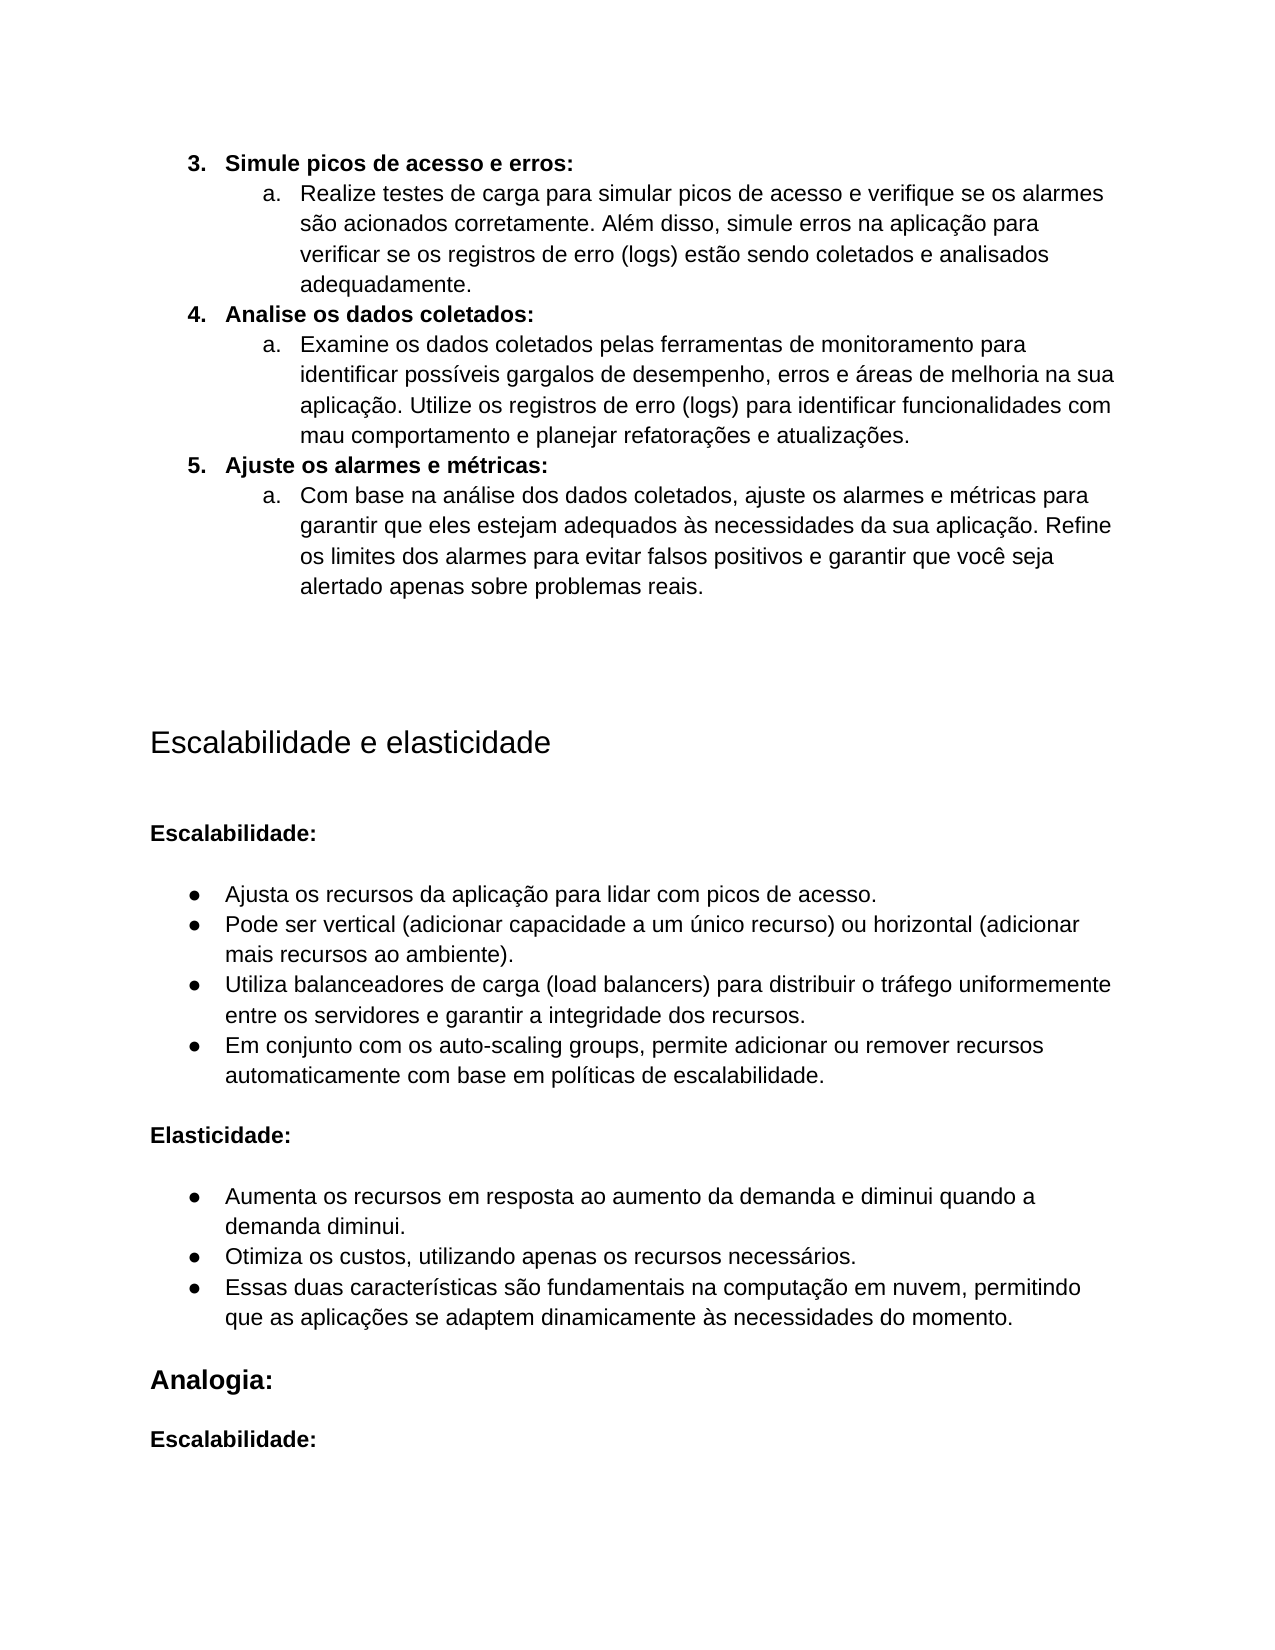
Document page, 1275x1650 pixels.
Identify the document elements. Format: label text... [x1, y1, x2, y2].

subtitle Escalabilidade e elasticidade [150, 724, 1125, 760]
list Otimiza os custos, utilizando apenas os recursos necessários. [187, 1243, 1125, 1269]
list Simule picos de acesso e erros: [187, 150, 1125, 176]
subtitle Analogia: [150, 1364, 1125, 1395]
list Aumenta os recursos em resposta ao aumento da demanda e diminui quando a demanda diminui. [187, 1183, 1125, 1239]
list Com base na análise dos dados coletados, ajuste os alarmes e métricas para garantir que eles estejam adequados às necessidades da sua aplicação. Refine os limites dos alarmes para evitar falsos positivos e garantir que você seja alertado apenas sobre problemas reais. [262, 482, 1125, 599]
list Ajuste os alarmes e métricas: [187, 452, 1125, 478]
list Essas duas características são fundamentais na computação em nuvem, permitindo que as aplicações se adaptem dinamicamente às necessidades do momento. [187, 1273, 1125, 1330]
list Utiliza balanceadores de carga (load balancers) para distribuir o tráfego uniformemente entre os servidores e garantir a integridade dos recursos. [187, 971, 1125, 1028]
list Realize testes de carga para simular picos de acesso e verifique se os alarmes são acionados corretamente. Além disso, simule erros na aplicação para verificar se os registros de erro (logs) estão sendo coletados e analisados adequadamente. [262, 180, 1125, 297]
list Ajusta os recursos da aplicação para lidar com picos de acesso. [187, 881, 1125, 907]
list Em conjunto com os auto-scaling groups, permite adicionar ou remover recursos automaticamente com base em políticas de escalabilidade. [187, 1032, 1125, 1088]
text Escalabilidade: [150, 820, 1125, 847]
text Elasticidade: [150, 1122, 1125, 1149]
text Escalabilidade: [150, 1426, 1125, 1452]
list Analise os dados coletados: [187, 301, 1125, 327]
list Pode ser vertical (adicionar capacidade a um único recurso) ou horizontal (adicionar mais recursos ao ambiente). [187, 911, 1125, 967]
list Examine os dados coletados pelas ferramentas de monitoramento para identificar possíveis gargalos de desempenho, erros e áreas de melhoria na sua aplicação. Utilize os registros de erro (logs) para identificar funcionalidades com mau comportamento e planejar refatorações e atualizações. [262, 331, 1125, 448]
